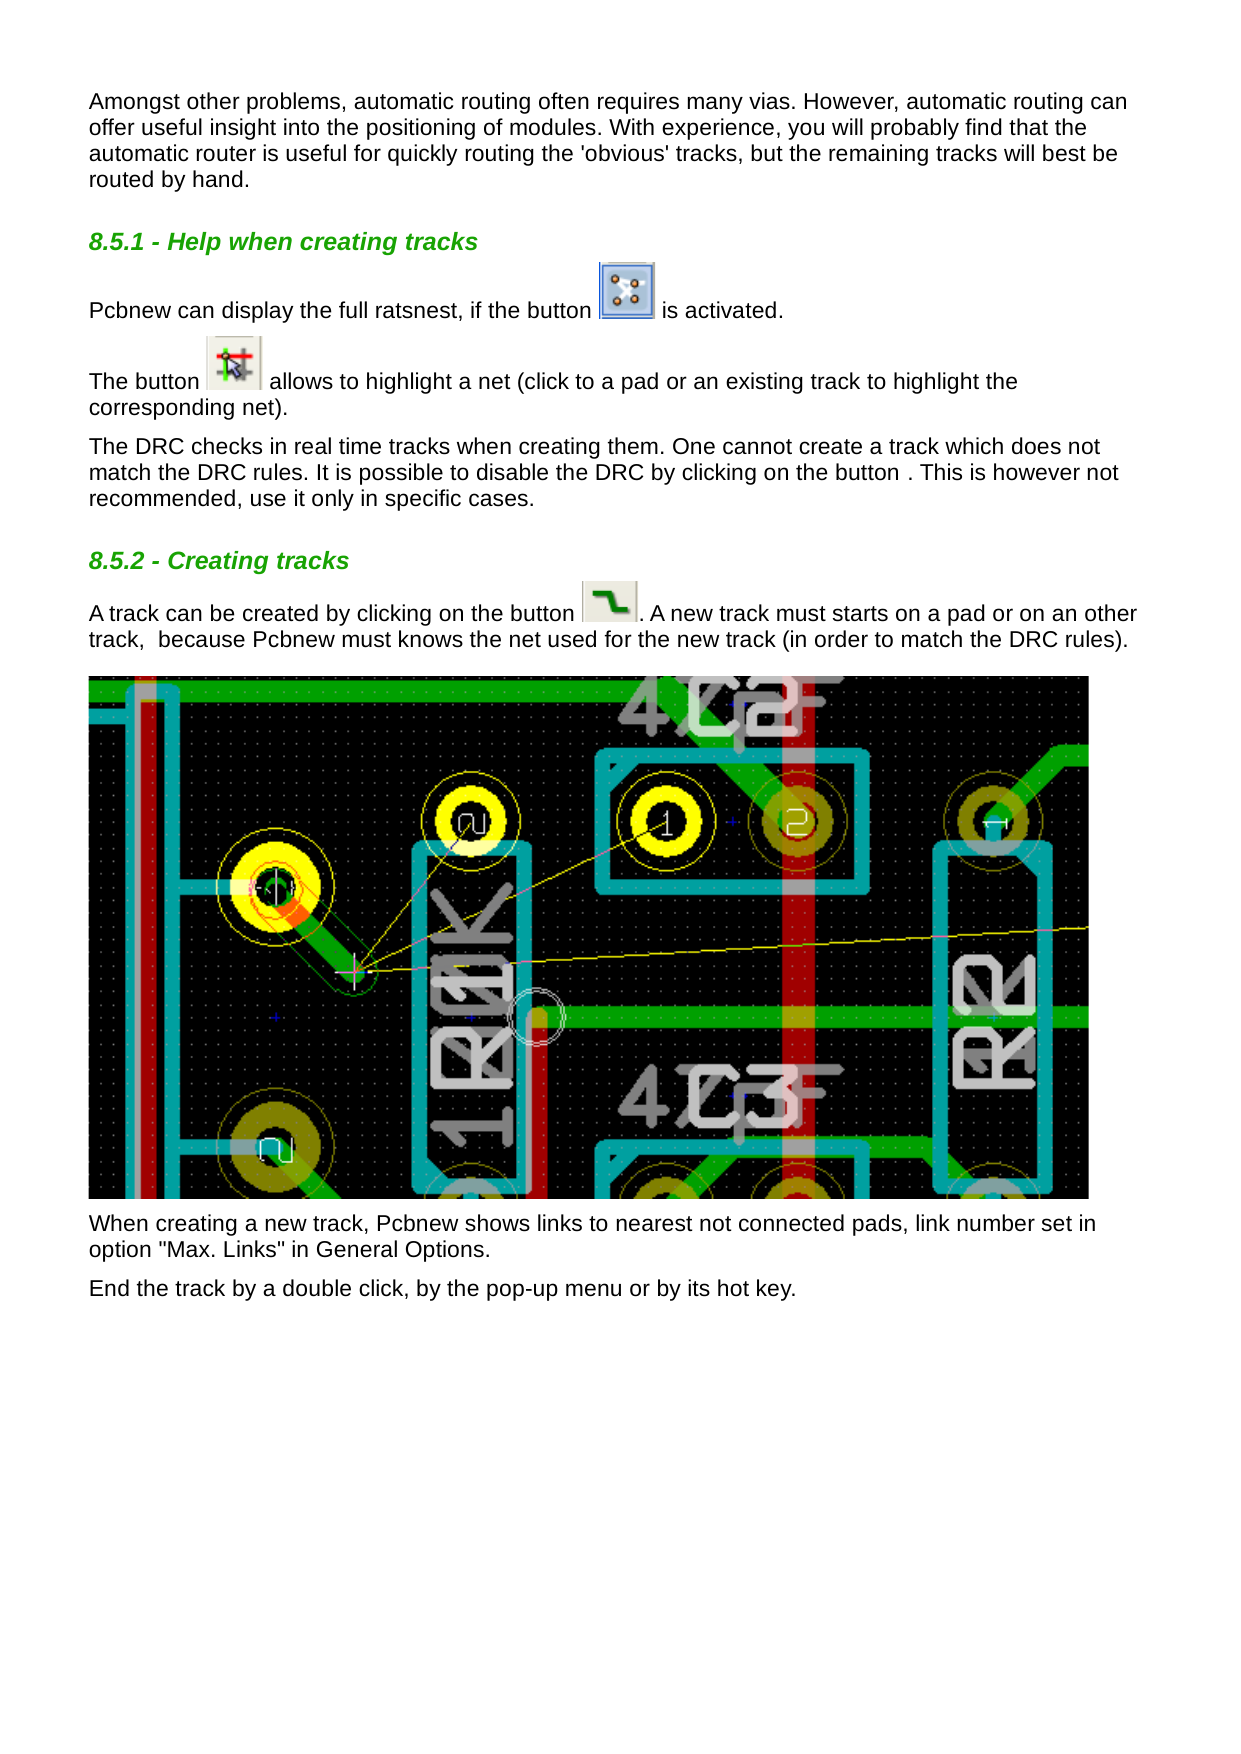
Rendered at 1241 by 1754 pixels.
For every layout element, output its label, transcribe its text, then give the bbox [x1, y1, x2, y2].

picture [599, 262, 656, 319]
picture [88, 676, 1089, 1199]
text End the track by a double click, by the pop-up menu or by its hot key. [88, 1275, 1152, 1301]
text When creating a new track, Pcbnew shows links to nearest not connected pads, link number set in option "Max. Links" in General Options. [88, 1211, 1152, 1263]
picture [582, 581, 639, 622]
text The DRC checks in real time tracks when creating them. One cannot create a track which does not match the DRC rules. It is possible to disable the DRC by clicking on the button . This is however not recommended, use it only in specific cases. [88, 433, 1152, 511]
text The button allows to highlight a net (click to a pad or an existing track to highlight the corresponding net). [88, 336, 1152, 421]
text Amongst other problems, automatic routing often requires many vias. However, automatic routing can offer useful insight into the positioning of modules. With experience, you will probably find that the automatic router is useful for quickly routing the 'obvious' tracks, but the remaining tracks will best be routed by hand. [88, 88, 1152, 193]
subtitle Help when creating tracks [88, 228, 1152, 256]
text A track can be created by clicking on the button . A new track must starts on a pad or on an other track, because Pcbnew must knows the net used for the new track (in order to match the DRC rules). [88, 581, 1152, 652]
subtitle Creating tracks [88, 547, 1152, 575]
text Pcbnew can display the full ratsnest, if the button is activated. [88, 263, 1152, 324]
picture [206, 336, 263, 390]
